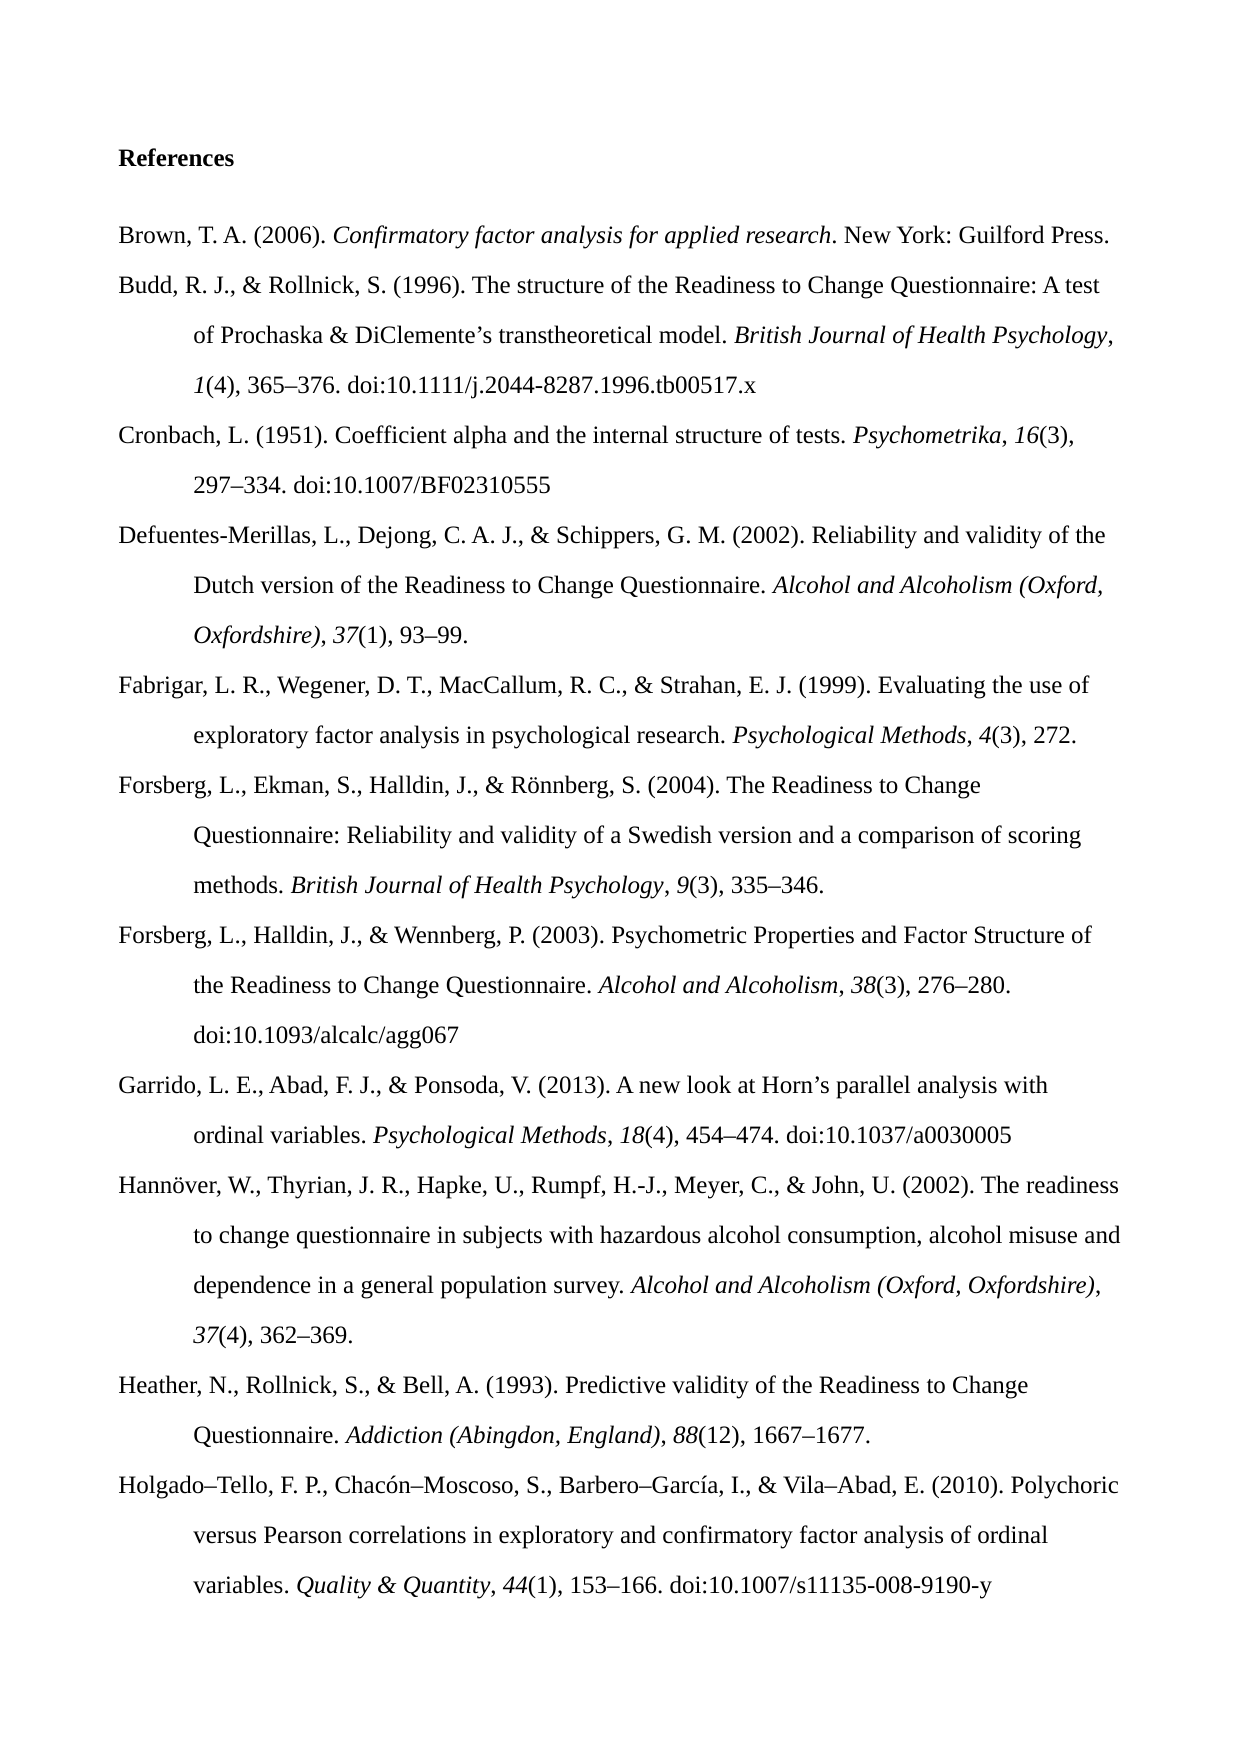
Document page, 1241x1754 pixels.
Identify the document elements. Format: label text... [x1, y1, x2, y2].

text Defuentes-Merillas, L., Dejong, C. A. J., & Schippers, G. M. (2002). Reliability and validity of the Dutch version of the Readiness to Change Questionnaire. Alcohol and Alcoholism (Oxford, Oxfordshire), 37(1), 93–99. [118, 499, 1122, 649]
text Heather, N., Rollnick, S., & Bell, A. (1993). Predictive validity of the Readiness to Change Questionnaire. Addiction (Abingdon, England), 88(12), 1667–1677. [118, 1349, 1122, 1449]
subtitle References [118, 143, 1122, 172]
text Brown, T. A. (2006). Confirmatory factor analysis for applied research. New York: Guilford Press. [118, 199, 1122, 249]
text Forsberg, L., Ekman, S., Halldin, J., & Rönnberg, S. (2004). The Readiness to Change Questionnaire: Reliability and validity of a Swedish version and a comparison of scoring methods. British Journal of Health Psychology, 9(3), 335–346. [118, 749, 1122, 899]
text Fabrigar, L. R., Wegener, D. T., MacCallum, R. C., & Strahan, E. J. (1999). Evaluating the use of exploratory factor analysis in psychological research. Psychological Methods, 4(3), 272. [118, 649, 1122, 749]
text Forsberg, L., Halldin, J., & Wennberg, P. (2003). Psychometric Properties and Factor Structure of the Readiness to Change Questionnaire. Alcohol and Alcoholism, 38(3), 276–280. doi:10.1093/alcalc/agg067 [118, 899, 1122, 1049]
text Budd, R. J., & Rollnick, S. (1996). The structure of the Readiness to Change Questionnaire: A test of Prochaska & DiClemente’s transtheoretical model. British Journal of Health Psychology, 1(4), 365–376. doi:10.1111/j.2044-8287.1996.tb00517.x [118, 249, 1122, 399]
text Garrido, L. E., Abad, F. J., & Ponsoda, V. (2013). A new look at Horn’s parallel analysis with ordinal variables. Psychological Methods, 18(4), 454–474. doi:10.1037/a0030005 [118, 1049, 1122, 1149]
text Cronbach, L. (1951). Coefficient alpha and the internal structure of tests. Psychometrika, 16(3), 297–334. doi:10.1007/BF02310555 [118, 399, 1122, 499]
text Holgado–Tello, F. P., Chacón–Moscoso, S., Barbero–García, I., & Vila–Abad, E. (2010). Polychoric versus Pearson correlations in exploratory and confirmatory factor analysis of ordinal variables. Quality & Quantity, 44(1), 153–166. doi:10.1007/s11135-008-9190-y [118, 1449, 1122, 1599]
text Hannöver, W., Thyrian, J. R., Hapke, U., Rumpf, H.-J., Meyer, C., & John, U. (2002). The readiness to change questionnaire in subjects with hazardous alcohol consumption, alcohol misuse and dependence in a general population survey. Alcohol and Alcoholism (Oxford, Oxfordshire), 37(4), 362–369. [118, 1149, 1122, 1349]
